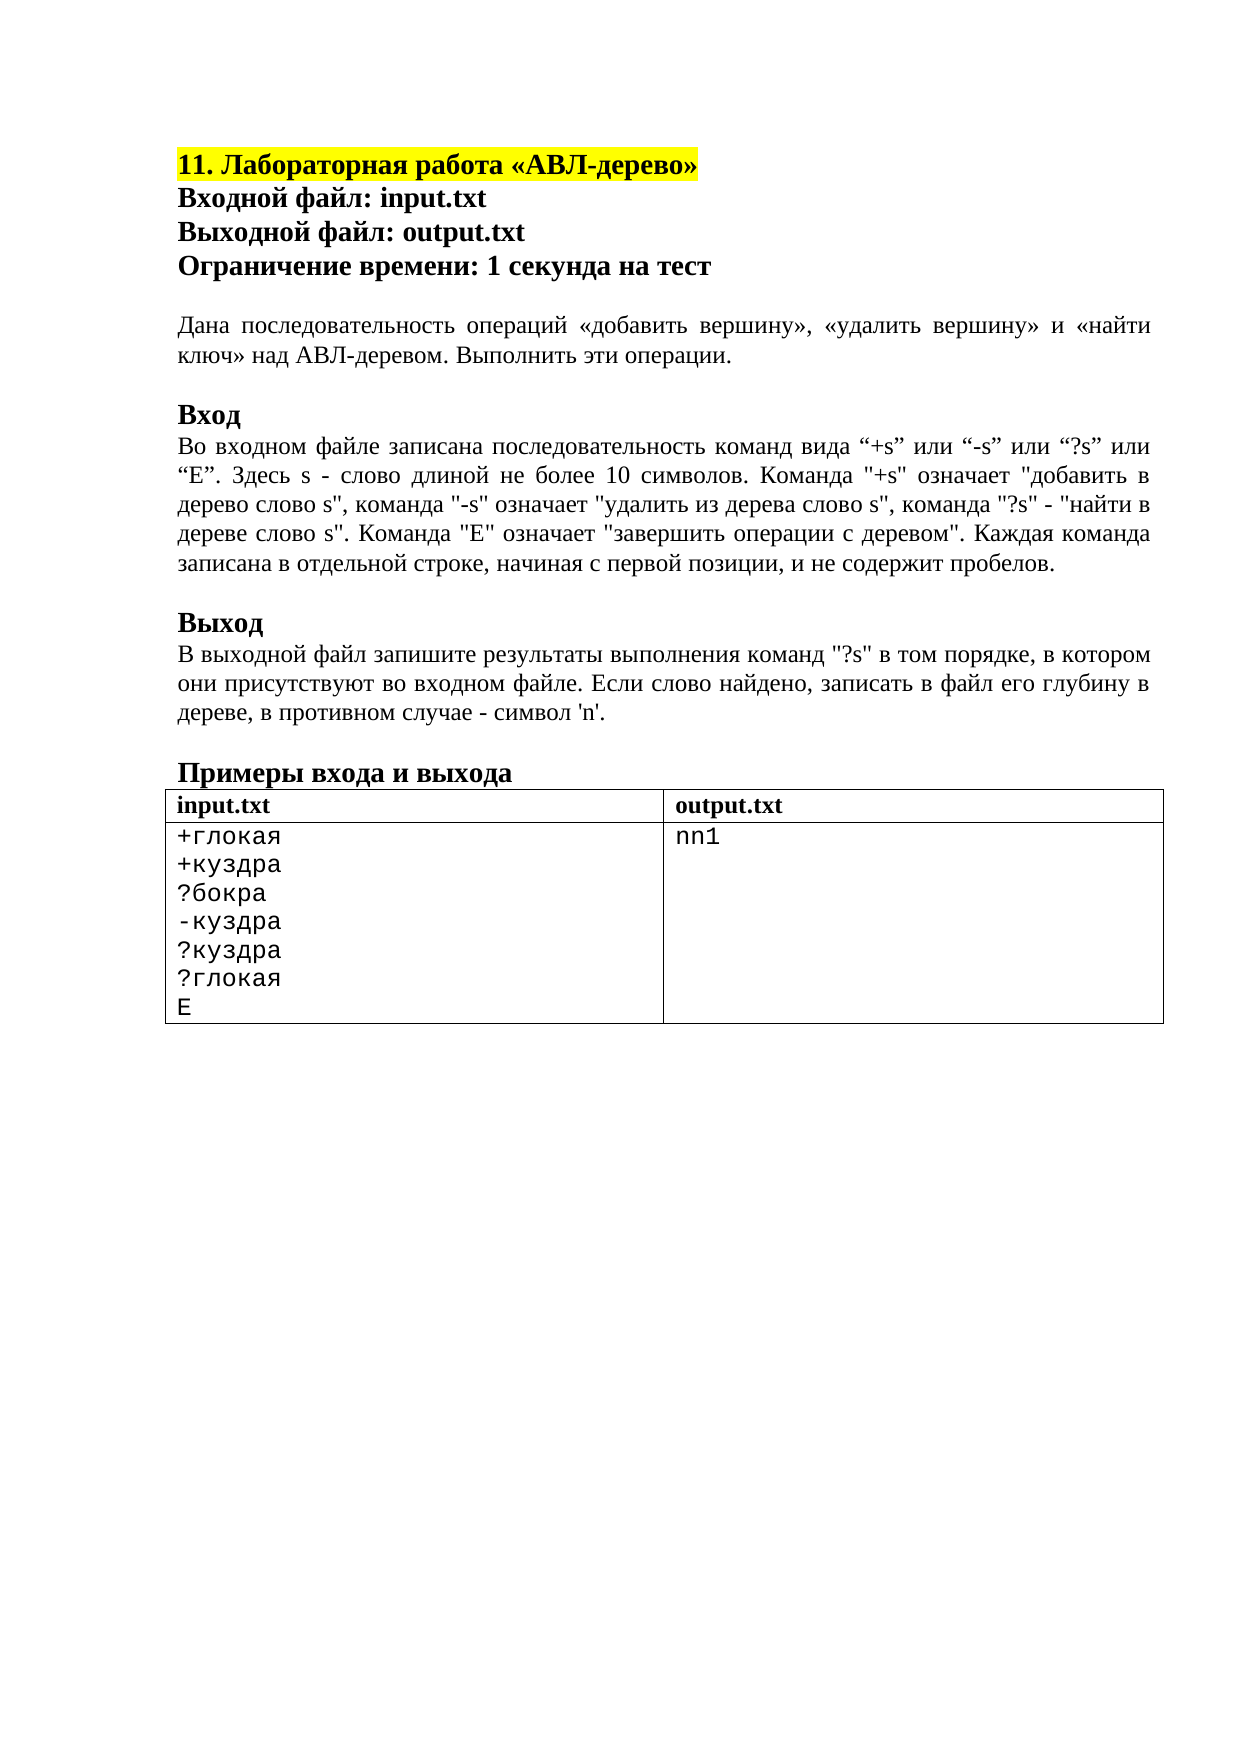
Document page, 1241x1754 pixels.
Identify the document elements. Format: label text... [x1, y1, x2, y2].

table_header output.txt [664, 790, 1163, 822]
text В выходной файл запишите результаты выполнения команд "?s" в том порядке, в котором они присутствуют во входном файле. Если слово найдено, записать в файл его глубину в дереве, в противном случае - символ 'n'. [177, 639, 1152, 726]
text Во входном файле записана последовательность команд вида “+s” или “-s” или “?s” или “E”. Здесь s - слово длиной не более 10 символов. Команда "+s" означает "добавить в дерево слово s", команда "-s" означает "удалить из дерева слово s", команда "?s" - "найти в дереве слово s". Команда "E" означает "завершить операции с деревом". Каждая команда записана в отдельной строке, начиная с первой позиции, и не содержит пробелов. [177, 431, 1152, 576]
text Примеры входа и выхода [177, 755, 1152, 789]
table_cell +глокая +куздра ?бокра -куздра ?куздра ?глокая E [166, 823, 663, 1023]
table_cell nn1 [664, 823, 1163, 1023]
table_header input.txt [166, 790, 663, 822]
text Выход [177, 606, 1152, 639]
text Дана последовательность операций «добавить вершину», «удалить вершину» и «найти ключ» над АВЛ-деревом. Выполнить эти операции. [177, 310, 1152, 368]
text Ограничение времени: 1 секунда на тест [177, 248, 1152, 281]
text Выходной файл: output.txt [177, 214, 1152, 248]
text 11. Лабораторная работа «АВЛ-дерево» [177, 147, 1152, 181]
text Входной файл: input.txt [177, 181, 1152, 214]
text Вход [177, 398, 1152, 431]
